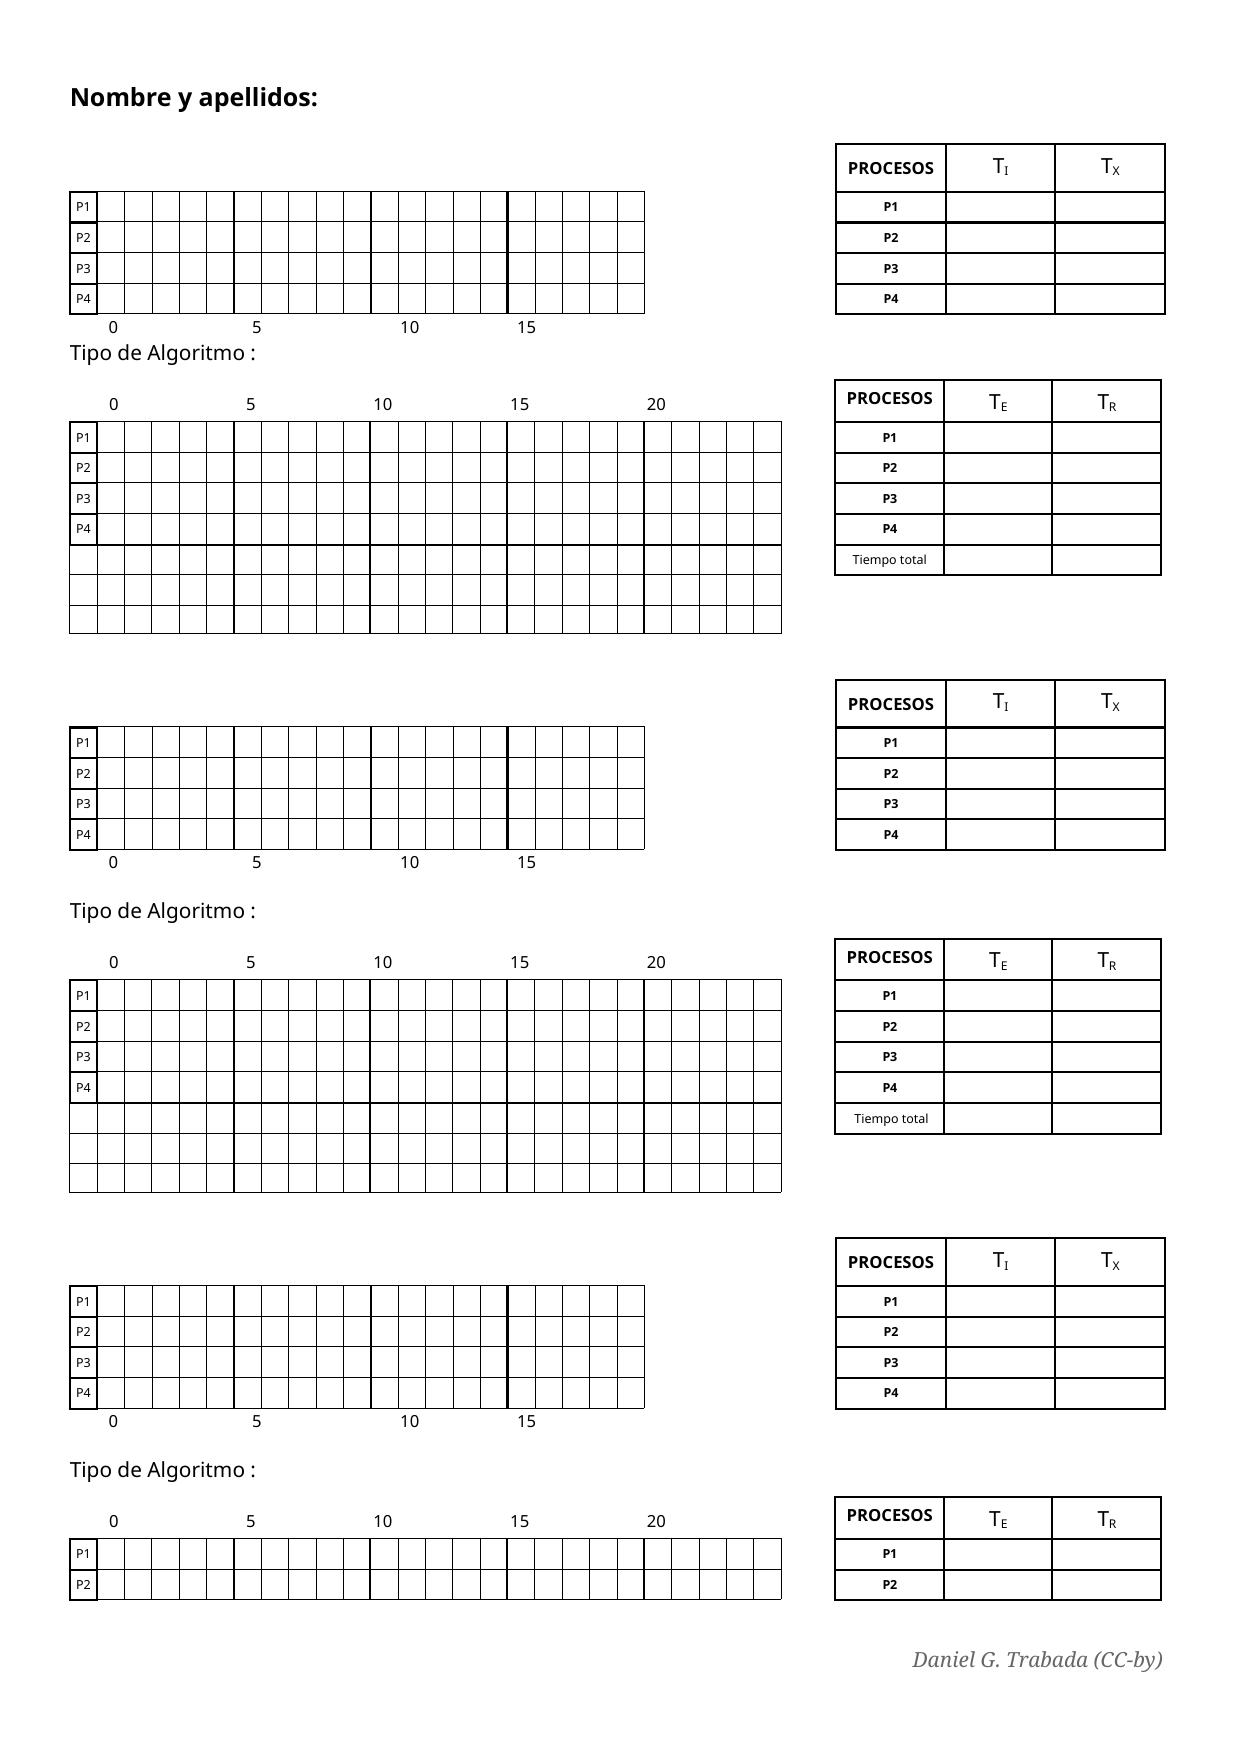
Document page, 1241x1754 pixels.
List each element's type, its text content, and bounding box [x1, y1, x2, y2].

table_cell [317, 1042, 343, 1071]
table_cell [125, 1072, 151, 1102]
table_cell [180, 758, 206, 788]
table_cell [125, 514, 151, 543]
table_cell P4 [71, 515, 96, 543]
table_cell [947, 1379, 1054, 1407]
table_cell [426, 1286, 453, 1316]
table_cell [808, 513, 834, 543]
table_cell [98, 1042, 124, 1071]
table_header [727, 1237, 754, 1285]
table_cell [235, 1011, 261, 1041]
table_cell [1052, 605, 1161, 633]
table_cell [399, 284, 425, 313]
table_header [398, 379, 425, 421]
table_cell [645, 1072, 671, 1102]
table_cell [590, 727, 617, 757]
table_cell [699, 252, 727, 283]
table_cell [781, 1377, 809, 1407]
table_cell [672, 757, 699, 788]
table_cell [809, 1346, 835, 1377]
table_cell [509, 1378, 535, 1407]
table_cell [344, 222, 370, 252]
table_cell [98, 1539, 124, 1568]
table_cell [399, 222, 425, 252]
table_cell [481, 192, 506, 221]
table_cell [344, 453, 369, 482]
table_header [425, 379, 452, 421]
table_header [562, 143, 589, 191]
table_cell [645, 818, 672, 849]
table_cell [535, 514, 562, 543]
table_header TE [945, 381, 1051, 421]
table_cell [98, 758, 124, 788]
table_cell [781, 221, 809, 252]
table_cell [1056, 1348, 1164, 1377]
table_cell [344, 1317, 370, 1346]
table_header [453, 1496, 480, 1538]
table_header 15 [480, 938, 534, 979]
table_cell P2 [71, 454, 96, 482]
table_cell [590, 1317, 617, 1346]
table_header [671, 379, 699, 421]
table_cell [563, 727, 589, 757]
table_cell [563, 1011, 589, 1041]
table_cell [125, 546, 151, 574]
table_header 0 [70, 379, 124, 421]
table_cell [563, 422, 589, 452]
table_cell [453, 1134, 480, 1163]
table_header [453, 143, 480, 191]
table_cell P2 [71, 759, 96, 788]
table_cell [344, 789, 370, 818]
table_cell [590, 980, 617, 1010]
table_cell [1052, 1163, 1161, 1192]
table_cell [317, 514, 343, 543]
table_cell [152, 1164, 179, 1192]
table_cell [125, 1539, 151, 1568]
table_cell [563, 253, 589, 283]
table_cell [672, 483, 699, 513]
table_cell [98, 789, 124, 818]
table_cell [1056, 1287, 1164, 1316]
table_cell [262, 1539, 288, 1568]
table_cell [399, 1378, 425, 1407]
table_cell [508, 575, 534, 605]
table_header TX [1056, 681, 1164, 726]
table_cell [508, 422, 534, 452]
table_cell [70, 1164, 97, 1192]
table_cell [700, 1539, 726, 1568]
table_cell [207, 253, 233, 283]
table_cell [944, 605, 1052, 633]
table_cell [672, 252, 699, 283]
table_cell [372, 758, 398, 788]
table_cell [1053, 981, 1160, 1010]
table_cell [1053, 1104, 1160, 1132]
table_cell [207, 514, 233, 543]
table_header [206, 1237, 234, 1285]
table_cell [399, 1317, 425, 1346]
table_cell P3 [837, 790, 945, 818]
table_header [671, 1496, 699, 1538]
table_header [234, 143, 261, 191]
table_cell [754, 252, 781, 283]
table_cell [645, 514, 671, 543]
table_cell [672, 788, 699, 818]
table_header [371, 143, 398, 191]
table_header [179, 938, 206, 979]
table_cell [453, 1104, 480, 1132]
table_cell [672, 1164, 699, 1192]
table_cell [98, 514, 124, 543]
table_header [261, 1496, 288, 1538]
table_cell [672, 422, 699, 452]
table_cell [207, 1134, 233, 1163]
table_cell [618, 1104, 643, 1132]
table_cell [344, 1378, 370, 1407]
table_header [316, 1496, 343, 1538]
table_cell [153, 1286, 179, 1316]
table_header [672, 1237, 699, 1285]
table_header [809, 143, 835, 191]
table_cell [207, 1104, 233, 1132]
table_cell [262, 284, 288, 313]
table_header [699, 1237, 727, 1285]
table_cell [782, 421, 808, 452]
table_cell [535, 1072, 562, 1102]
table_header [288, 1496, 316, 1538]
table_header [316, 679, 343, 726]
table_header [453, 379, 480, 421]
table_header 5 [206, 938, 261, 979]
table_header [261, 379, 288, 421]
table_cell [808, 1102, 834, 1132]
table_cell [289, 789, 316, 818]
table_cell [754, 818, 781, 849]
table_header 15 [480, 1496, 534, 1538]
table_cell [809, 1377, 835, 1407]
table_cell [289, 1011, 316, 1041]
table_header [617, 679, 644, 726]
table_header [589, 938, 617, 979]
table_cell [1053, 454, 1160, 482]
table_cell [289, 222, 316, 252]
table_cell [618, 727, 644, 757]
table_cell [781, 1346, 809, 1377]
table_cell [262, 422, 288, 452]
table_cell [235, 575, 261, 605]
table_cell [563, 192, 589, 221]
table_cell [235, 1317, 261, 1346]
table_cell [727, 453, 753, 482]
table_cell [289, 1317, 316, 1346]
table_cell [782, 482, 808, 513]
table_cell [262, 222, 288, 252]
table_cell [808, 605, 835, 633]
table_cell [426, 453, 452, 482]
table_cell [535, 1539, 562, 1568]
table_header [179, 679, 206, 726]
table_cell [782, 1133, 808, 1163]
table_cell [727, 1570, 753, 1599]
table_cell [207, 422, 233, 452]
table_cell [180, 1164, 206, 1192]
table_cell [618, 980, 643, 1010]
table_cell [426, 1164, 452, 1192]
table_cell [372, 727, 398, 757]
table_cell [426, 1570, 452, 1599]
table_cell [699, 221, 727, 252]
table_cell [508, 1011, 534, 1041]
table_cell [180, 1347, 206, 1377]
table_cell [808, 1071, 834, 1102]
table_header [781, 379, 808, 421]
table_cell [98, 1286, 124, 1316]
table_cell [590, 284, 617, 313]
table_cell [426, 192, 453, 221]
table_header TI [947, 1239, 1054, 1285]
table_cell [618, 1011, 643, 1041]
table_cell [481, 1042, 506, 1071]
table_cell [125, 422, 151, 452]
table_cell [535, 453, 562, 482]
table_cell [808, 421, 834, 452]
table_cell [1053, 1043, 1160, 1071]
table_header [234, 1237, 261, 1285]
table_cell [153, 253, 179, 283]
table_header 5 [206, 1496, 261, 1538]
table_cell [70, 1104, 97, 1132]
table_cell [590, 1378, 617, 1407]
table_cell [289, 1104, 316, 1132]
table_cell [535, 575, 562, 605]
table_cell [563, 606, 589, 633]
table_cell [371, 453, 398, 482]
table_cell [180, 575, 206, 605]
table_cell [98, 819, 124, 849]
table_header [590, 143, 617, 191]
table_cell [672, 1011, 699, 1041]
table_cell [945, 454, 1051, 482]
table_cell [289, 253, 316, 283]
table_header [727, 679, 754, 726]
table_cell [645, 606, 671, 633]
table_cell [645, 788, 672, 818]
table_cell [563, 546, 589, 574]
table_cell [1056, 790, 1164, 818]
table_cell [754, 1570, 781, 1599]
table_cell [808, 482, 834, 513]
table_cell [590, 758, 617, 788]
table_cell [645, 1042, 671, 1071]
table_cell [809, 788, 835, 818]
table_cell [125, 575, 151, 605]
table_cell [508, 546, 534, 574]
table_cell [700, 514, 726, 543]
table_cell [317, 1378, 343, 1407]
table_header [590, 679, 617, 726]
table_cell [371, 575, 398, 605]
table_cell P2 [836, 1571, 943, 1599]
table_header [535, 679, 562, 726]
table_cell [125, 483, 151, 513]
table_cell [672, 1539, 699, 1568]
table_cell [536, 253, 562, 283]
table_cell [344, 1164, 369, 1192]
table_cell [699, 1316, 727, 1346]
table_header [206, 143, 234, 191]
table_cell [125, 222, 152, 252]
table_cell [754, 980, 781, 1010]
table_cell [453, 1570, 480, 1599]
table_cell [454, 284, 480, 313]
table_cell [618, 422, 643, 452]
table_cell [618, 253, 644, 283]
table_header [781, 143, 809, 191]
table_cell [808, 1010, 834, 1041]
table_cell [727, 514, 753, 543]
table_cell [372, 789, 398, 818]
table_cell [152, 1011, 179, 1041]
table_cell [536, 727, 562, 757]
table_cell [289, 453, 316, 482]
table_cell [125, 1134, 151, 1163]
table_cell [700, 1570, 726, 1599]
table_cell [125, 1570, 151, 1599]
table_header TX [1056, 145, 1164, 191]
table_cell [371, 546, 398, 574]
table_cell [453, 1072, 480, 1102]
table_cell [180, 192, 206, 221]
table_cell [782, 1102, 808, 1132]
table_cell [399, 1042, 425, 1071]
table_header [808, 1496, 834, 1538]
table_cell [727, 726, 754, 757]
table_cell [700, 1134, 726, 1163]
table_cell [372, 284, 398, 313]
table_cell [426, 606, 452, 633]
table_cell [563, 1164, 589, 1192]
table_cell [727, 788, 754, 818]
table_cell [563, 1042, 589, 1071]
table_cell [481, 1104, 506, 1132]
table_header [508, 143, 535, 191]
table_cell [399, 819, 425, 849]
table_header [727, 143, 754, 191]
table_cell [70, 575, 97, 605]
table_header PROCESOS [837, 145, 945, 191]
table_cell [207, 483, 233, 513]
table_header [425, 1496, 452, 1538]
table_cell [754, 575, 781, 605]
table_cell [727, 221, 754, 252]
table_cell [153, 1378, 179, 1407]
table_header [699, 143, 727, 191]
table_cell [1056, 820, 1164, 849]
table_cell [262, 546, 288, 574]
table_cell [536, 819, 562, 849]
table_cell [426, 1378, 453, 1407]
table_cell [235, 727, 261, 757]
table_cell [754, 1285, 781, 1316]
table_cell [125, 789, 152, 818]
table_header [289, 679, 316, 726]
table_cell [700, 980, 726, 1010]
table_cell [152, 1539, 179, 1568]
table_cell [727, 1539, 753, 1568]
table_header [124, 938, 151, 979]
table_cell [700, 422, 726, 452]
table_cell [344, 483, 369, 513]
table_cell [371, 980, 398, 1010]
table_cell [426, 1134, 452, 1163]
table_cell [207, 727, 233, 757]
table_cell [699, 757, 727, 788]
table_cell [945, 1104, 1051, 1132]
table_cell [563, 1072, 589, 1102]
table_cell [947, 1287, 1054, 1316]
table_cell [945, 546, 1051, 574]
table_header [754, 679, 781, 726]
table_cell [754, 1316, 781, 1346]
table_header [480, 1237, 507, 1285]
table_cell [453, 980, 480, 1010]
table_cell [344, 1347, 370, 1377]
table_cell [536, 1317, 562, 1346]
table_cell [947, 759, 1054, 788]
table_cell [207, 284, 233, 313]
table_cell [590, 1347, 617, 1377]
table_cell [947, 729, 1054, 757]
table_cell P4 [837, 285, 945, 313]
table_cell [317, 222, 343, 252]
table_cell [454, 758, 480, 788]
table_header 20 [617, 379, 671, 421]
table_cell [481, 1011, 506, 1041]
table_header [343, 143, 371, 191]
table_cell [1053, 423, 1160, 452]
table_cell [672, 453, 699, 482]
table_header TI [947, 681, 1054, 726]
table_cell [180, 284, 206, 313]
table_cell [590, 514, 617, 543]
table_cell P1 [71, 1540, 96, 1568]
table_cell [426, 222, 453, 252]
table_header [124, 1237, 152, 1285]
table_cell [754, 1104, 781, 1132]
table_cell [152, 453, 179, 482]
table_cell [782, 513, 808, 543]
table_cell [344, 980, 369, 1010]
table_cell [262, 1378, 288, 1407]
table_cell [399, 575, 425, 605]
table_cell [781, 788, 809, 818]
table_header [206, 679, 234, 726]
table_header [754, 1237, 781, 1285]
table_cell [426, 253, 453, 283]
table_cell [344, 1539, 369, 1568]
table_cell [152, 514, 179, 543]
table_cell [535, 1104, 562, 1132]
table_cell [782, 1071, 808, 1102]
table_header [70, 1237, 97, 1285]
table_header [508, 679, 535, 726]
table_cell [672, 1316, 699, 1346]
table_cell [618, 819, 644, 849]
table_cell [590, 606, 617, 633]
table_cell [152, 980, 179, 1010]
table_cell [317, 284, 343, 313]
table_cell [317, 819, 343, 849]
table_cell [289, 980, 316, 1010]
table_cell [727, 1377, 754, 1407]
table_cell [426, 1042, 452, 1071]
table_cell [947, 790, 1054, 818]
table_cell [98, 422, 124, 452]
table_header [699, 379, 726, 421]
table_cell [508, 1164, 534, 1192]
table_cell [426, 1317, 453, 1346]
table_cell [754, 1346, 781, 1377]
table_cell [454, 1378, 480, 1407]
table_header [425, 1237, 453, 1285]
table_cell [235, 1072, 261, 1102]
table_header 0 [70, 938, 124, 979]
table_cell [809, 726, 835, 757]
table_cell [207, 1539, 233, 1568]
table_header [179, 143, 206, 191]
table_cell [563, 758, 589, 788]
table_cell [180, 422, 206, 452]
table_cell [947, 254, 1054, 283]
table_cell [754, 606, 781, 633]
table_cell [809, 252, 835, 283]
table_header TR [1053, 381, 1160, 421]
table_cell [727, 1042, 753, 1071]
table_cell [180, 789, 206, 818]
table_cell [945, 1540, 1051, 1568]
table_header [124, 143, 152, 191]
table_cell [645, 757, 672, 788]
table_cell P4 [836, 515, 943, 543]
table_cell [509, 1347, 535, 1377]
table_cell [508, 1104, 534, 1132]
table_header [316, 143, 343, 191]
table_cell [152, 606, 179, 633]
table_cell [618, 1072, 643, 1102]
table_cell [1053, 1073, 1160, 1102]
table_cell [426, 1011, 452, 1041]
table_cell [207, 819, 233, 849]
table_cell [645, 546, 671, 574]
table_cell [344, 819, 370, 849]
table_cell [782, 1569, 808, 1599]
table_cell [782, 1041, 808, 1071]
table_header 10 [343, 938, 398, 979]
table_cell [235, 546, 261, 574]
table_cell [399, 514, 425, 543]
table_cell [317, 1072, 343, 1102]
table_cell [672, 1346, 699, 1377]
table_cell [399, 422, 425, 452]
table_cell [1056, 729, 1164, 757]
table_cell [125, 284, 152, 313]
table_header [453, 1237, 480, 1285]
table_cell [1052, 1135, 1161, 1163]
table_cell [453, 1042, 480, 1071]
table_cell [481, 1347, 506, 1377]
table_cell [372, 222, 398, 252]
table_cell [235, 253, 261, 283]
table_cell [672, 818, 699, 849]
table_cell [317, 606, 343, 633]
table_cell [754, 757, 781, 788]
table_cell [727, 1104, 753, 1132]
table_cell [371, 514, 398, 543]
table_cell [808, 1569, 834, 1599]
table_cell [481, 1378, 506, 1407]
table_cell [672, 221, 699, 252]
table_cell [672, 1042, 699, 1071]
table_cell [672, 1072, 699, 1102]
table_cell [618, 483, 643, 513]
table_cell [207, 1042, 233, 1071]
table_cell [509, 253, 535, 283]
table_cell [645, 191, 672, 221]
table_cell [344, 1042, 369, 1071]
table_cell [700, 575, 726, 605]
table_cell [727, 1072, 753, 1102]
table_cell [672, 980, 699, 1010]
table_header [261, 679, 288, 726]
table_cell [509, 727, 535, 757]
table_cell [808, 979, 834, 1010]
table_cell [645, 980, 671, 1010]
table_cell [317, 980, 343, 1010]
table_cell [289, 1570, 316, 1599]
table_cell [152, 1042, 179, 1071]
table_cell [536, 1347, 562, 1377]
table_cell [98, 727, 124, 757]
table_cell [180, 1104, 206, 1132]
table_header [343, 679, 371, 726]
table_cell [125, 1011, 151, 1041]
table_cell [481, 789, 506, 818]
table_cell [399, 727, 425, 757]
table_cell P1 [836, 981, 943, 1010]
table_header TR [1053, 1498, 1160, 1538]
table_header [699, 679, 727, 726]
table_cell [454, 727, 480, 757]
table_cell [590, 192, 617, 221]
table_cell [289, 1134, 316, 1163]
table_cell [563, 1286, 589, 1316]
table_header [179, 1496, 206, 1538]
table_cell [645, 1377, 672, 1407]
table_cell [1053, 1571, 1160, 1599]
table_cell [453, 606, 480, 633]
table_cell [672, 546, 699, 574]
table_cell [563, 222, 589, 252]
table_header [671, 938, 699, 979]
table_cell [508, 1570, 534, 1599]
table_cell [344, 1104, 369, 1132]
table_cell [947, 1348, 1054, 1377]
table_header [644, 1237, 672, 1285]
table_cell [754, 1539, 781, 1568]
table_header [425, 938, 452, 979]
table_cell [399, 483, 425, 513]
table_cell [262, 453, 288, 482]
table_header [809, 679, 835, 726]
table_cell [180, 253, 206, 283]
table_cell [98, 192, 124, 221]
table_cell [727, 1011, 753, 1041]
table_cell [317, 1134, 343, 1163]
table_cell P1 [71, 981, 96, 1010]
table_cell [180, 1134, 206, 1163]
table_cell [781, 191, 809, 221]
table_header [316, 379, 343, 421]
table_cell [426, 758, 453, 788]
table_cell [454, 253, 480, 283]
table_cell [509, 222, 535, 252]
table_cell [535, 606, 562, 633]
table_cell [618, 1286, 644, 1316]
table_header PROCESOS [836, 940, 943, 979]
table_cell [727, 818, 754, 849]
table_header 10 [343, 1496, 398, 1538]
table_cell [535, 1134, 562, 1163]
table_cell [235, 1164, 261, 1192]
table_cell [153, 222, 179, 252]
table_cell [262, 1072, 288, 1102]
table_cell [371, 1072, 398, 1102]
table_cell [125, 1164, 151, 1192]
table_cell [453, 1011, 480, 1041]
table_cell [125, 606, 151, 633]
table_cell [535, 422, 562, 452]
table_cell [289, 1072, 316, 1102]
text Tipo de Algoritmo : [69, 896, 1165, 925]
table_header [234, 679, 261, 726]
table_cell [180, 1072, 206, 1102]
table_cell [317, 1011, 343, 1041]
table_cell P2 [837, 759, 945, 788]
table_cell [590, 222, 617, 252]
table_header [562, 1237, 589, 1285]
table_cell [180, 546, 206, 574]
table_cell [317, 1570, 343, 1599]
table_cell [536, 222, 562, 252]
table_cell [262, 1347, 288, 1377]
table_header [480, 679, 507, 726]
table_cell [207, 575, 233, 605]
table_cell [754, 788, 781, 818]
table_cell [481, 222, 506, 252]
table_cell [672, 575, 699, 605]
table_header [398, 143, 425, 191]
table_cell [590, 575, 617, 605]
table_cell [180, 222, 206, 252]
table_cell [152, 1570, 179, 1599]
table_cell [1056, 285, 1164, 313]
table_cell [945, 1571, 1051, 1599]
table_cell [98, 453, 124, 482]
table_cell P3 [836, 1043, 943, 1071]
table_cell [98, 1134, 124, 1163]
table_header [781, 679, 809, 726]
table_cell [453, 1164, 480, 1192]
table_cell [535, 980, 562, 1010]
table_cell [98, 1570, 124, 1599]
table_cell [262, 483, 288, 513]
table_cell [153, 1317, 179, 1346]
table_cell [645, 1316, 672, 1346]
table_cell [399, 1134, 425, 1163]
table_header [562, 1496, 589, 1538]
table_cell [754, 221, 781, 252]
table_cell P3 [71, 484, 96, 513]
table_cell [454, 1317, 480, 1346]
table_cell [727, 757, 754, 788]
table_cell [563, 1104, 589, 1132]
table_cell [399, 606, 425, 633]
table_cell [207, 546, 233, 574]
table_cell [645, 221, 672, 252]
table_header TX [1056, 1239, 1164, 1285]
table_cell [235, 284, 261, 313]
table_cell [289, 546, 316, 574]
table_cell [344, 422, 369, 452]
table_cell [289, 192, 316, 221]
table_cell [590, 1539, 617, 1568]
table_cell [563, 1347, 589, 1377]
table_cell [782, 574, 808, 605]
table_cell [700, 1104, 726, 1132]
table_cell [235, 422, 261, 452]
table_cell P3 [71, 790, 96, 818]
table_cell [98, 606, 124, 633]
table_cell P1 [836, 423, 943, 452]
table_cell [947, 1318, 1054, 1346]
text 0 5 10 15 [69, 851, 1165, 874]
table_cell [453, 453, 480, 482]
table_cell [207, 1011, 233, 1041]
table_cell [399, 453, 425, 482]
table_cell [1056, 224, 1164, 252]
table_cell P1 [71, 193, 96, 221]
table_header [398, 1237, 425, 1285]
table_cell [180, 1570, 206, 1599]
table_cell [98, 483, 124, 513]
text Tipo de Algoritmo : [69, 338, 1165, 366]
table_header [261, 1237, 288, 1285]
table_cell [399, 1072, 425, 1102]
table_header TR [1053, 940, 1160, 979]
table_cell [481, 453, 506, 482]
table_cell [371, 1164, 398, 1192]
table_cell [700, 1164, 726, 1192]
table_header [152, 1237, 179, 1285]
table_cell [618, 575, 643, 605]
table_cell P4 [836, 1073, 943, 1102]
table_cell [508, 1072, 534, 1102]
table_cell [481, 819, 506, 849]
table_header [97, 143, 124, 191]
table_cell [535, 1570, 562, 1599]
table_cell [262, 192, 288, 221]
table_header [398, 679, 425, 726]
table_cell [235, 1570, 261, 1599]
table_cell [207, 1286, 233, 1316]
table_cell [153, 284, 179, 313]
table_cell [945, 1012, 1051, 1041]
table_cell [289, 1286, 316, 1316]
table_cell [754, 1164, 781, 1192]
table_cell [262, 980, 288, 1010]
table_cell [699, 191, 727, 221]
table_cell Tiempo total [836, 546, 943, 574]
table_header 20 [617, 1496, 671, 1538]
table_cell [699, 1377, 727, 1407]
table_cell [180, 1286, 206, 1316]
table_cell [727, 483, 753, 513]
table_header 10 [343, 379, 398, 421]
table_cell [590, 1011, 617, 1041]
table_cell [590, 422, 617, 452]
table_cell [535, 1011, 562, 1041]
table_cell [152, 1072, 179, 1102]
table_cell P4 [71, 1379, 96, 1407]
table_cell [372, 819, 398, 849]
table_cell [426, 1539, 452, 1568]
table_cell [590, 483, 617, 513]
table_cell [317, 575, 343, 605]
table_cell [317, 483, 343, 513]
table_cell [426, 284, 453, 313]
table_cell [207, 453, 233, 482]
table_cell [180, 514, 206, 543]
table_cell [727, 606, 753, 633]
table_cell [399, 253, 425, 283]
table_cell [618, 1134, 643, 1163]
table_cell [262, 606, 288, 633]
table_cell [509, 284, 535, 313]
table_cell [509, 789, 535, 818]
table_header [289, 143, 316, 191]
table_header [535, 938, 562, 979]
table_cell P1 [71, 729, 96, 757]
table_cell [727, 252, 754, 283]
table_cell [618, 1347, 644, 1377]
table_header [672, 143, 699, 191]
table_header 0 [70, 1496, 124, 1538]
table_cell [563, 1378, 589, 1407]
table_cell [180, 980, 206, 1010]
table_cell [317, 727, 343, 757]
table_cell [672, 606, 699, 633]
table_cell [1053, 515, 1160, 543]
table_header [617, 1237, 644, 1285]
table_cell [645, 483, 671, 513]
table_cell P3 [71, 254, 96, 283]
table_cell [618, 1539, 643, 1568]
table_cell [317, 546, 343, 574]
table_cell [808, 1133, 835, 1163]
table_cell [590, 1134, 617, 1163]
table_cell [590, 1072, 617, 1102]
table_header [480, 143, 507, 191]
table_cell P3 [837, 254, 945, 283]
table_cell [645, 283, 672, 313]
table_cell [454, 222, 480, 252]
table_cell [590, 453, 617, 482]
table_cell [508, 514, 534, 543]
table_cell [727, 1346, 754, 1377]
table_cell [481, 1072, 506, 1102]
table_cell [289, 727, 316, 757]
table_header [152, 679, 179, 726]
table_cell [207, 758, 233, 788]
table_cell [645, 1104, 671, 1132]
table_cell [235, 1286, 261, 1316]
table_header [453, 679, 480, 726]
table_cell [98, 1317, 124, 1346]
table_cell P2 [836, 454, 943, 482]
table_cell [372, 253, 398, 283]
table_cell P3 [71, 1043, 96, 1071]
table_cell [344, 758, 370, 788]
table_header [589, 379, 617, 421]
table_cell [98, 980, 124, 1010]
table_cell [535, 546, 562, 574]
table_cell [590, 819, 617, 849]
table_cell [426, 819, 453, 849]
table_cell [207, 1072, 233, 1102]
table_cell [645, 575, 671, 605]
table_cell [945, 1043, 1051, 1071]
table_cell [563, 819, 589, 849]
table_cell [781, 1316, 809, 1346]
table_cell [947, 193, 1054, 221]
table_cell [481, 514, 506, 543]
table_cell [563, 453, 589, 482]
table_cell [618, 192, 644, 221]
table_cell [454, 192, 480, 221]
table_cell [700, 1011, 726, 1041]
table_cell [180, 483, 206, 513]
table_cell P4 [837, 820, 945, 849]
table_cell [563, 1570, 589, 1599]
table_cell [317, 758, 343, 788]
table_cell [508, 606, 534, 633]
table_cell [207, 192, 233, 221]
table_cell [235, 1042, 261, 1071]
table_cell [481, 758, 506, 788]
table_cell P1 [71, 1287, 96, 1316]
table_cell [262, 253, 288, 283]
table_cell [481, 422, 506, 452]
table_header [644, 143, 672, 191]
table_cell [125, 980, 151, 1010]
table_header [288, 379, 316, 421]
table_cell [754, 514, 781, 543]
table_cell [152, 483, 179, 513]
table_cell [563, 514, 589, 543]
table_header [316, 938, 343, 979]
table_cell [235, 789, 261, 818]
table_cell P3 [836, 484, 943, 513]
table_cell [944, 1135, 1052, 1163]
table_cell [781, 726, 809, 757]
table_cell [262, 1104, 288, 1132]
table_cell [947, 820, 1054, 849]
table_cell [344, 1286, 370, 1316]
table_cell [618, 514, 643, 543]
table_header [781, 938, 808, 979]
table_cell P2 [71, 1571, 96, 1599]
table_cell [1056, 1318, 1164, 1346]
table_cell [98, 1104, 124, 1132]
table_cell [152, 1104, 179, 1132]
table_cell [835, 1135, 944, 1163]
table_cell [672, 1285, 699, 1316]
table_header [781, 1496, 808, 1538]
table_cell [371, 1042, 398, 1071]
table_cell [125, 1104, 151, 1132]
table_cell [372, 1317, 398, 1346]
table_cell P1 [836, 1540, 943, 1568]
table_cell [289, 758, 316, 788]
table_cell [426, 980, 452, 1010]
table_cell [809, 1316, 835, 1346]
table_cell [699, 1346, 727, 1377]
table_cell [590, 1570, 617, 1599]
table_cell [481, 1570, 506, 1599]
table_header [644, 679, 672, 726]
table_header [535, 1496, 562, 1538]
table_cell [371, 422, 398, 452]
table_cell [481, 727, 506, 757]
table_cell [481, 606, 506, 633]
table_cell P1 [71, 423, 96, 452]
table_cell [399, 1347, 425, 1377]
table_cell [590, 1286, 617, 1316]
table_cell [70, 546, 97, 574]
table_header [425, 143, 453, 191]
table_cell [207, 1164, 233, 1192]
table_header [754, 379, 781, 421]
table_cell [317, 1104, 343, 1132]
table_cell [180, 727, 206, 757]
table_cell [535, 483, 562, 513]
table_header [754, 1496, 781, 1538]
table_header [617, 143, 644, 191]
table_cell [235, 819, 261, 849]
table_cell [180, 1539, 206, 1568]
table_header [562, 938, 589, 979]
table_cell [481, 483, 506, 513]
table_cell [262, 1570, 288, 1599]
table_cell [700, 483, 726, 513]
table_cell [344, 284, 370, 313]
table_cell [781, 757, 809, 788]
table_header PROCESOS [837, 681, 945, 726]
table_header [562, 679, 589, 726]
table_cell [399, 980, 425, 1010]
table_cell [426, 1347, 453, 1377]
table_cell [944, 576, 1052, 605]
table_cell [481, 980, 506, 1010]
table_cell [727, 1134, 753, 1163]
table_cell [371, 1134, 398, 1163]
table_cell [809, 757, 835, 788]
table_cell [945, 423, 1051, 452]
table_cell [508, 980, 534, 1010]
table_cell [317, 1347, 343, 1377]
table_cell [399, 1104, 425, 1132]
table_cell [781, 818, 809, 849]
table_cell [481, 546, 506, 574]
table_cell [153, 819, 179, 849]
table_header [590, 1237, 617, 1285]
table_cell [153, 758, 179, 788]
table_cell [672, 1104, 699, 1132]
table_cell [672, 1377, 699, 1407]
table_cell [344, 192, 370, 221]
table_cell [344, 514, 369, 543]
table_cell [289, 819, 316, 849]
table_header [808, 938, 834, 979]
table_cell [590, 546, 617, 574]
table_cell Tiempo total [836, 1104, 943, 1132]
table_cell [645, 1285, 672, 1316]
table_cell [207, 606, 233, 633]
table_cell P2 [837, 224, 945, 252]
table_cell [399, 1570, 425, 1599]
table_cell [699, 283, 727, 313]
table_cell [808, 452, 834, 482]
table_cell [454, 1286, 480, 1316]
table_cell [262, 727, 288, 757]
table_header [97, 1237, 124, 1285]
table_header PROCESOS [836, 1498, 943, 1538]
table_cell [727, 546, 753, 574]
table_cell [372, 192, 398, 221]
table_cell [207, 1570, 233, 1599]
table_header [289, 1237, 316, 1285]
table_cell [317, 789, 343, 818]
table_cell [590, 1104, 617, 1132]
table_cell [618, 1317, 644, 1346]
table_cell [289, 1378, 316, 1407]
table_header [508, 1237, 535, 1285]
table_cell [372, 1378, 398, 1407]
table_cell [645, 422, 671, 452]
table_cell [426, 1104, 452, 1132]
table_cell [481, 575, 506, 605]
table_cell [289, 575, 316, 605]
table_header [425, 679, 453, 726]
table_header TE [945, 1498, 1051, 1538]
table_cell [399, 789, 425, 818]
table_cell [672, 191, 699, 221]
table_header [124, 379, 151, 421]
table_cell [207, 222, 233, 252]
table_cell [727, 980, 753, 1010]
table_header [152, 143, 179, 191]
table_cell [125, 1286, 152, 1316]
table_header [261, 938, 288, 979]
table_cell [1056, 254, 1164, 283]
table_header [151, 1496, 179, 1538]
table_cell [453, 546, 480, 574]
table_cell [782, 1010, 808, 1041]
table_cell [645, 1011, 671, 1041]
table_cell [372, 1347, 398, 1377]
table_cell [754, 283, 781, 313]
table_cell [371, 606, 398, 633]
table_cell [563, 483, 589, 513]
table_cell [317, 1317, 343, 1346]
table_cell [371, 1539, 398, 1568]
table_cell [754, 453, 781, 482]
table_cell [344, 575, 369, 605]
table_cell [618, 453, 643, 482]
table_cell [317, 1286, 343, 1316]
table_cell [563, 980, 589, 1010]
table_cell [125, 727, 152, 757]
table_cell [835, 605, 944, 633]
text 0 5 10 15 [69, 315, 1165, 338]
table_header [754, 143, 781, 191]
table_header PROCESOS [837, 1239, 945, 1285]
table_cell [590, 253, 617, 283]
table_cell [508, 453, 534, 482]
table_cell [152, 422, 179, 452]
table_cell [235, 1347, 261, 1377]
table_cell [426, 483, 452, 513]
table_cell [535, 1164, 562, 1192]
table_cell [563, 789, 589, 818]
table_cell [699, 726, 727, 757]
table_cell [207, 1378, 233, 1407]
table_cell [344, 1570, 369, 1599]
table_header [151, 379, 179, 421]
table_cell [700, 1042, 726, 1071]
table_cell [699, 1285, 727, 1316]
table_cell [700, 546, 726, 574]
table_cell [98, 284, 124, 313]
table_cell [509, 1317, 535, 1346]
table_cell [426, 546, 452, 574]
table_cell P2 [71, 1318, 96, 1346]
table_cell [1053, 546, 1160, 574]
table_cell [808, 544, 834, 574]
table_cell [262, 1042, 288, 1071]
table_header [535, 379, 562, 421]
table_cell [426, 575, 452, 605]
table_cell [536, 1378, 562, 1407]
table_cell [235, 483, 261, 513]
table_cell [235, 514, 261, 543]
table_cell [262, 819, 288, 849]
table_header 15 [480, 379, 534, 421]
table_cell [371, 1011, 398, 1041]
table_cell [235, 1539, 261, 1568]
table_cell [808, 574, 835, 605]
table_cell [590, 1042, 617, 1071]
table_cell [180, 1011, 206, 1041]
table_cell [508, 1539, 534, 1568]
table_cell [262, 758, 288, 788]
table_cell [426, 1072, 452, 1102]
table_cell [235, 606, 261, 633]
table_header [672, 679, 699, 726]
table_cell [618, 758, 644, 788]
table_cell [98, 575, 124, 605]
table_cell [153, 192, 179, 221]
table_cell [754, 1134, 781, 1163]
table_cell [399, 192, 425, 221]
table_cell [481, 1134, 506, 1163]
table_cell [481, 1164, 506, 1192]
table_header [535, 1237, 562, 1285]
table_cell [508, 1134, 534, 1163]
table_header [589, 1496, 617, 1538]
table_cell [98, 1011, 124, 1041]
table_cell P4 [71, 820, 96, 849]
table_cell [317, 1539, 343, 1568]
table_cell [125, 1378, 152, 1407]
table_header [343, 1237, 371, 1285]
table_cell [509, 1286, 535, 1316]
table_cell [98, 253, 124, 283]
table_cell [125, 453, 151, 482]
table_cell [317, 453, 343, 482]
table_cell [453, 514, 480, 543]
table_cell [344, 1011, 369, 1041]
table_cell [98, 1347, 124, 1377]
table_cell [207, 980, 233, 1010]
table_cell [645, 1346, 672, 1377]
table_cell [399, 1286, 425, 1316]
table_cell [645, 1164, 671, 1192]
table_cell [289, 514, 316, 543]
table_cell [125, 253, 152, 283]
table_cell [372, 1286, 398, 1316]
table_cell [645, 1539, 671, 1568]
table_cell [1053, 484, 1160, 513]
table_header [371, 679, 398, 726]
table_cell [235, 1378, 261, 1407]
table_cell [453, 483, 480, 513]
table_cell [262, 789, 288, 818]
table_cell [1056, 1379, 1164, 1407]
table_cell [426, 727, 453, 757]
table_cell [618, 1042, 643, 1071]
table_cell [207, 789, 233, 818]
table_header [781, 1237, 809, 1285]
table_header [398, 1496, 425, 1538]
table_cell [754, 191, 781, 221]
table_header [261, 143, 288, 191]
table_cell [727, 1285, 754, 1316]
table_cell [645, 1570, 671, 1599]
table_cell [125, 1042, 151, 1071]
table_cell [426, 514, 452, 543]
table_cell [453, 1539, 480, 1568]
table_cell [835, 576, 944, 605]
table_cell [945, 1073, 1051, 1102]
table_cell [672, 514, 699, 543]
table_cell [536, 284, 562, 313]
table_cell [235, 222, 261, 252]
table_cell P4 [71, 1073, 96, 1102]
table_cell [835, 1163, 944, 1192]
table_header [288, 938, 316, 979]
table_cell [947, 285, 1054, 313]
table_cell [289, 1347, 316, 1377]
table_cell [180, 819, 206, 849]
table_cell [536, 192, 562, 221]
table_cell [645, 1134, 671, 1163]
table_cell [509, 758, 535, 788]
table_header 20 [617, 938, 671, 979]
table_cell [672, 726, 699, 757]
table_cell P4 [71, 285, 96, 313]
table_cell [481, 253, 506, 283]
table_header [808, 379, 834, 421]
table_header [97, 679, 124, 726]
table_cell [809, 283, 835, 313]
table_cell [535, 1042, 562, 1071]
table_cell [782, 979, 808, 1010]
table_cell [289, 1164, 316, 1192]
table_header [124, 1496, 151, 1538]
table_cell [371, 1570, 398, 1599]
table_cell [699, 788, 727, 818]
table_cell P3 [837, 1348, 945, 1377]
table_cell [782, 1538, 808, 1568]
table_cell [207, 1317, 233, 1346]
table_cell [371, 483, 398, 513]
table_cell [399, 758, 425, 788]
table_header [726, 938, 753, 979]
table_cell [344, 727, 370, 757]
table_cell [180, 1378, 206, 1407]
table_cell [727, 1316, 754, 1346]
table_cell [481, 1317, 506, 1346]
table_cell [645, 726, 672, 757]
table_cell [152, 1134, 179, 1163]
table_cell [645, 453, 671, 482]
table_cell [618, 1164, 643, 1192]
table_cell [782, 452, 808, 482]
table_cell [125, 192, 152, 221]
table_cell [152, 575, 179, 605]
table_cell [563, 1317, 589, 1346]
table_cell [454, 789, 480, 818]
table_cell [289, 422, 316, 452]
table_cell [1052, 576, 1161, 605]
table_cell [426, 789, 453, 818]
table_header [699, 938, 726, 979]
table_cell [809, 818, 835, 849]
table_cell [289, 483, 316, 513]
table_cell [727, 191, 754, 221]
table_cell [563, 575, 589, 605]
table_cell [235, 758, 261, 788]
table_cell [754, 1072, 781, 1102]
text 0 5 10 15 [69, 1409, 1165, 1432]
table_cell [509, 192, 535, 221]
table_cell [618, 222, 644, 252]
table_cell [262, 514, 288, 543]
table_cell [399, 1164, 425, 1192]
table_cell [289, 1539, 316, 1568]
table_cell P2 [836, 1012, 943, 1041]
table_cell [98, 1164, 124, 1192]
table_cell [590, 789, 617, 818]
table_cell [289, 284, 316, 313]
table_cell [536, 789, 562, 818]
table_header [371, 1237, 398, 1285]
table_cell [371, 1104, 398, 1132]
table_cell [317, 422, 343, 452]
table_cell [618, 606, 643, 633]
table_cell [672, 283, 699, 313]
table_cell P4 [837, 1379, 945, 1407]
table_cell [618, 1570, 643, 1599]
table_cell [481, 284, 506, 313]
table_cell [262, 1134, 288, 1163]
table_header [398, 938, 425, 979]
table_cell [235, 192, 261, 221]
table_cell [563, 1539, 589, 1568]
table_cell [125, 1347, 152, 1377]
table_cell [536, 1286, 562, 1316]
table_cell [509, 819, 535, 849]
table_cell [125, 819, 152, 849]
table_cell [1056, 193, 1164, 221]
table_cell [754, 726, 781, 757]
table_cell [727, 422, 753, 452]
table_cell [344, 1072, 369, 1102]
table_header [726, 379, 753, 421]
table_cell [782, 1163, 808, 1192]
table_cell [781, 1285, 809, 1316]
table_cell [782, 605, 808, 633]
table_cell [153, 727, 179, 757]
table_header [70, 143, 97, 191]
table_cell [944, 1163, 1052, 1192]
table_cell [536, 758, 562, 788]
table_cell [727, 283, 754, 313]
table_cell [207, 1347, 233, 1377]
table_cell [727, 575, 753, 605]
table_header [179, 379, 206, 421]
table_cell [262, 1317, 288, 1346]
table_cell [262, 1164, 288, 1192]
table_cell P1 [837, 729, 945, 757]
table_cell [808, 1163, 835, 1192]
table_cell [808, 1041, 834, 1071]
table_header [754, 938, 781, 979]
table_header [151, 938, 179, 979]
table_cell [672, 1134, 699, 1163]
table_cell [344, 546, 369, 574]
table_cell [672, 1570, 699, 1599]
table_cell [563, 284, 589, 313]
table_cell [508, 483, 534, 513]
table_cell [754, 1042, 781, 1071]
table_header [562, 379, 589, 421]
table_cell [1053, 1540, 1160, 1568]
table_cell [317, 1164, 343, 1192]
table_cell [98, 1072, 124, 1102]
table_cell [645, 252, 672, 283]
table_cell [700, 453, 726, 482]
table_cell [754, 483, 781, 513]
table_cell [754, 1377, 781, 1407]
table_cell [399, 546, 425, 574]
table_cell P2 [71, 224, 96, 252]
table_cell P1 [837, 1287, 945, 1316]
table_cell P3 [71, 1348, 96, 1377]
table_cell [235, 1104, 261, 1132]
table_header [316, 1237, 343, 1285]
table_cell [426, 422, 452, 452]
table_cell [317, 192, 343, 221]
table_header [453, 938, 480, 979]
table_cell [618, 789, 644, 818]
table_cell [781, 252, 809, 283]
table_cell [945, 484, 1051, 513]
table_cell [289, 1042, 316, 1071]
table_cell [481, 1286, 506, 1316]
table_cell [399, 1011, 425, 1041]
table_cell [262, 1011, 288, 1041]
table_cell [344, 253, 370, 283]
table_cell P1 [837, 193, 945, 221]
table_cell [618, 546, 643, 574]
table_cell [590, 1164, 617, 1192]
table_cell [508, 1042, 534, 1071]
table_cell [727, 1164, 753, 1192]
table_cell P2 [71, 1012, 96, 1041]
table_cell [809, 191, 835, 221]
table_cell [152, 546, 179, 574]
table_cell [125, 758, 152, 788]
table_cell [700, 606, 726, 633]
table_cell [754, 422, 781, 452]
table_cell [945, 515, 1051, 543]
table_header [809, 1237, 835, 1285]
table_header TE [945, 940, 1051, 979]
table_cell [809, 221, 835, 252]
table_cell [618, 284, 644, 313]
table_cell P2 [837, 1318, 945, 1346]
table_cell [947, 224, 1054, 252]
table_cell [754, 546, 781, 574]
table_cell [70, 606, 97, 633]
table_cell [153, 789, 179, 818]
table_cell [453, 575, 480, 605]
table_cell [1056, 759, 1164, 788]
table_cell [454, 819, 480, 849]
table_cell [289, 606, 316, 633]
table_cell [808, 1538, 834, 1568]
table_cell [235, 453, 261, 482]
table_cell [235, 1134, 261, 1163]
table_cell [180, 1042, 206, 1071]
table_cell [98, 222, 124, 252]
table_cell [70, 1134, 97, 1163]
table_cell [781, 283, 809, 313]
table_cell [700, 1072, 726, 1102]
table_header TI [947, 145, 1054, 191]
table_cell [125, 1317, 152, 1346]
table_cell [618, 1378, 644, 1407]
table_cell [262, 575, 288, 605]
table_cell [180, 453, 206, 482]
table_header [179, 1237, 206, 1285]
table_cell [98, 1378, 124, 1407]
table_cell [809, 1285, 835, 1316]
text Tipo de Algoritmo : [69, 1455, 1165, 1483]
table_cell [399, 1539, 425, 1568]
table_cell [153, 1347, 179, 1377]
table_cell [180, 606, 206, 633]
table_header [726, 1496, 753, 1538]
table_header [535, 143, 562, 191]
table_header [124, 679, 152, 726]
table_cell [945, 981, 1051, 1010]
table_cell [98, 546, 124, 574]
table_cell [344, 1134, 369, 1163]
table_cell [1053, 1012, 1160, 1041]
table_header PROCESOS [836, 381, 943, 421]
table_cell [481, 1539, 506, 1568]
table_header [699, 1496, 726, 1538]
table_header [70, 679, 97, 726]
table_cell [453, 422, 480, 452]
table_cell [344, 606, 369, 633]
table_cell [317, 253, 343, 283]
table_cell [235, 980, 261, 1010]
table_cell [180, 1317, 206, 1346]
table_cell [754, 1011, 781, 1041]
table_cell [563, 1134, 589, 1163]
table_cell [699, 818, 727, 849]
table_cell [262, 1286, 288, 1316]
table_cell [454, 1347, 480, 1377]
table_header 5 [206, 379, 261, 421]
table_cell [782, 544, 808, 574]
